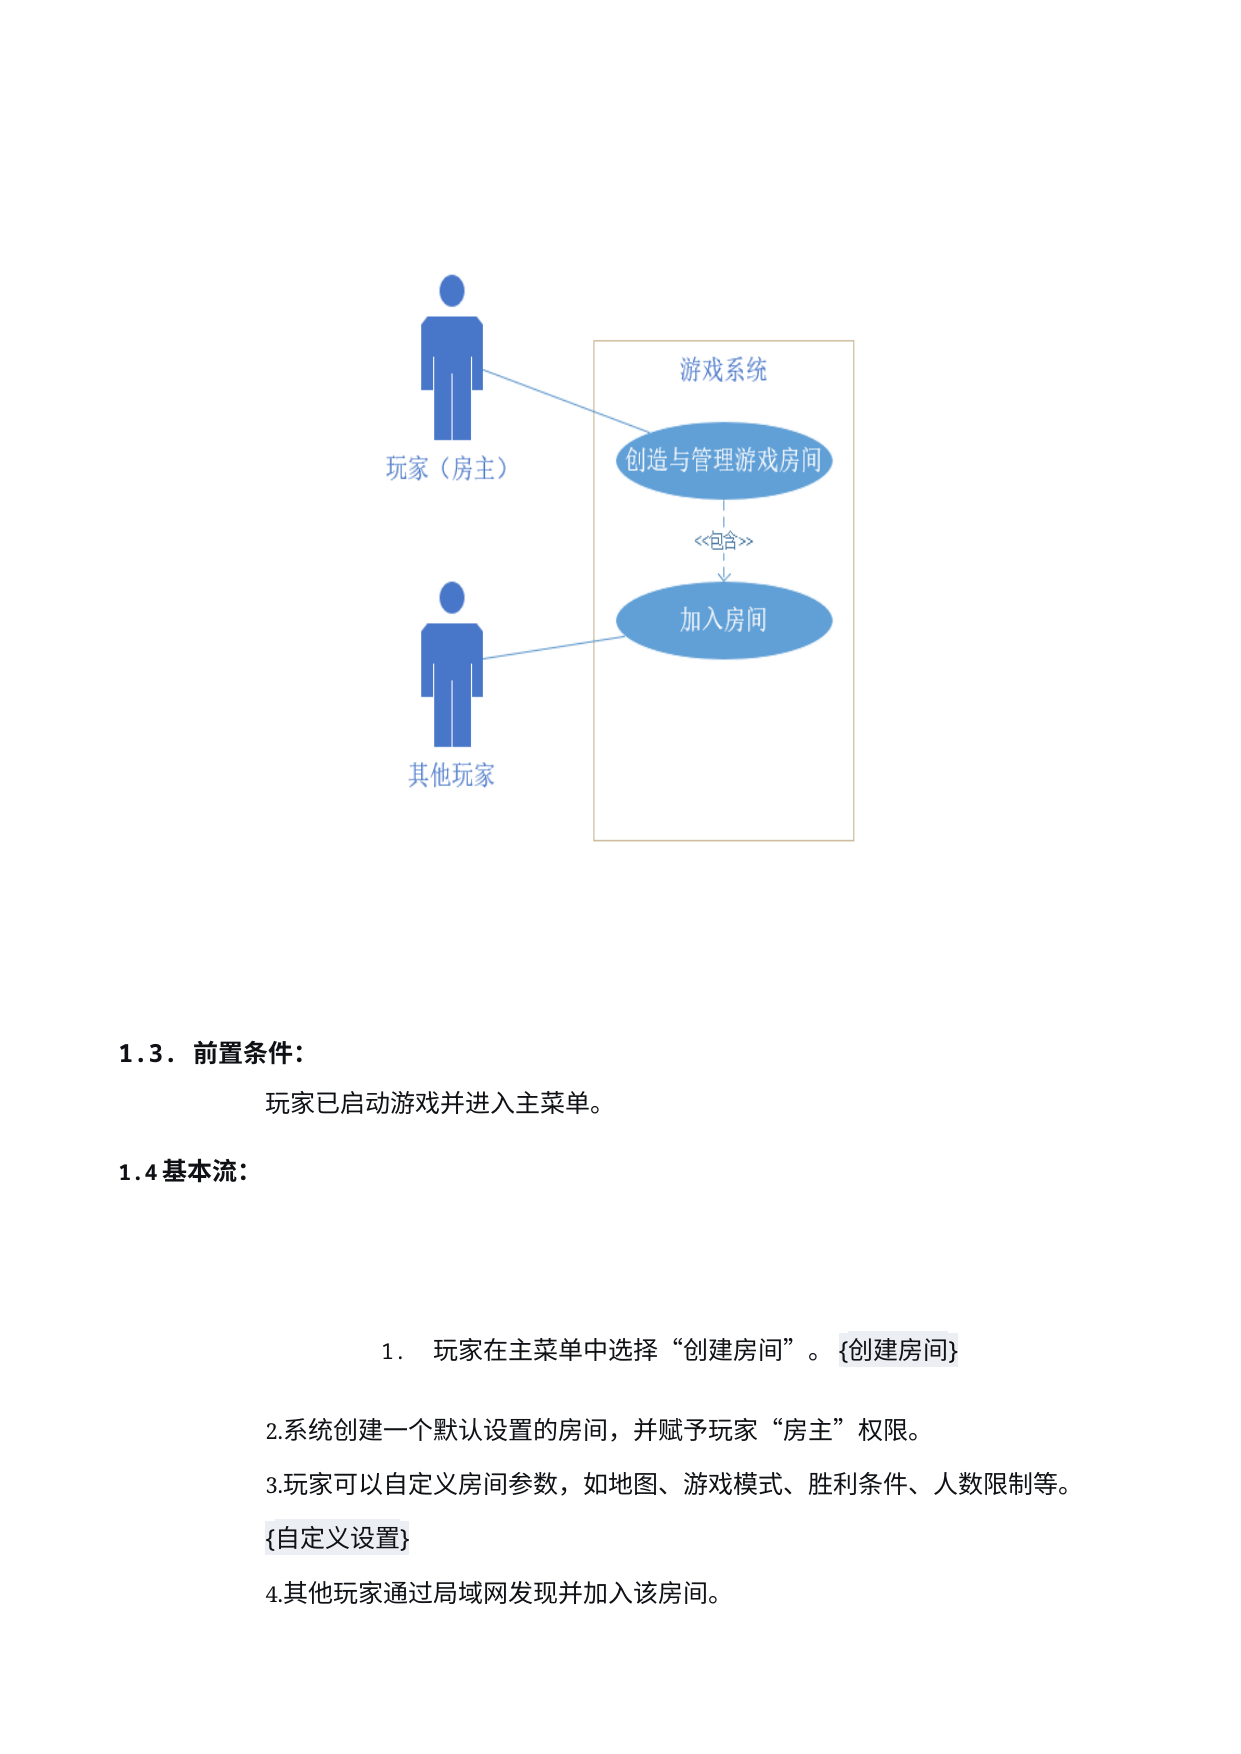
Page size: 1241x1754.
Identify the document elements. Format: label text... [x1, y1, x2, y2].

text 1.3. 前置条件： [118, 1033, 1122, 1069]
list 3.玩家可以自定义房间参数，如地图、游戏模式、胜利条件、人数限制等。 {自定义设置} [236, 1464, 1122, 1555]
picture [366, 207, 888, 911]
list 1.4基本流： [118, 1152, 1122, 1188]
list 1. 玩家在主菜单中选择“创建房间”。 {创建房间} [118, 1331, 1122, 1367]
list 玩家已启动游戏并进入主菜单。 [236, 1083, 1122, 1119]
list 2.系统创建一个默认设置的房间，并赋予玩家“房主”权限。 [236, 1410, 1122, 1446]
list 4.其他玩家通过局域网发现并加入该房间。 [236, 1573, 1122, 1609]
